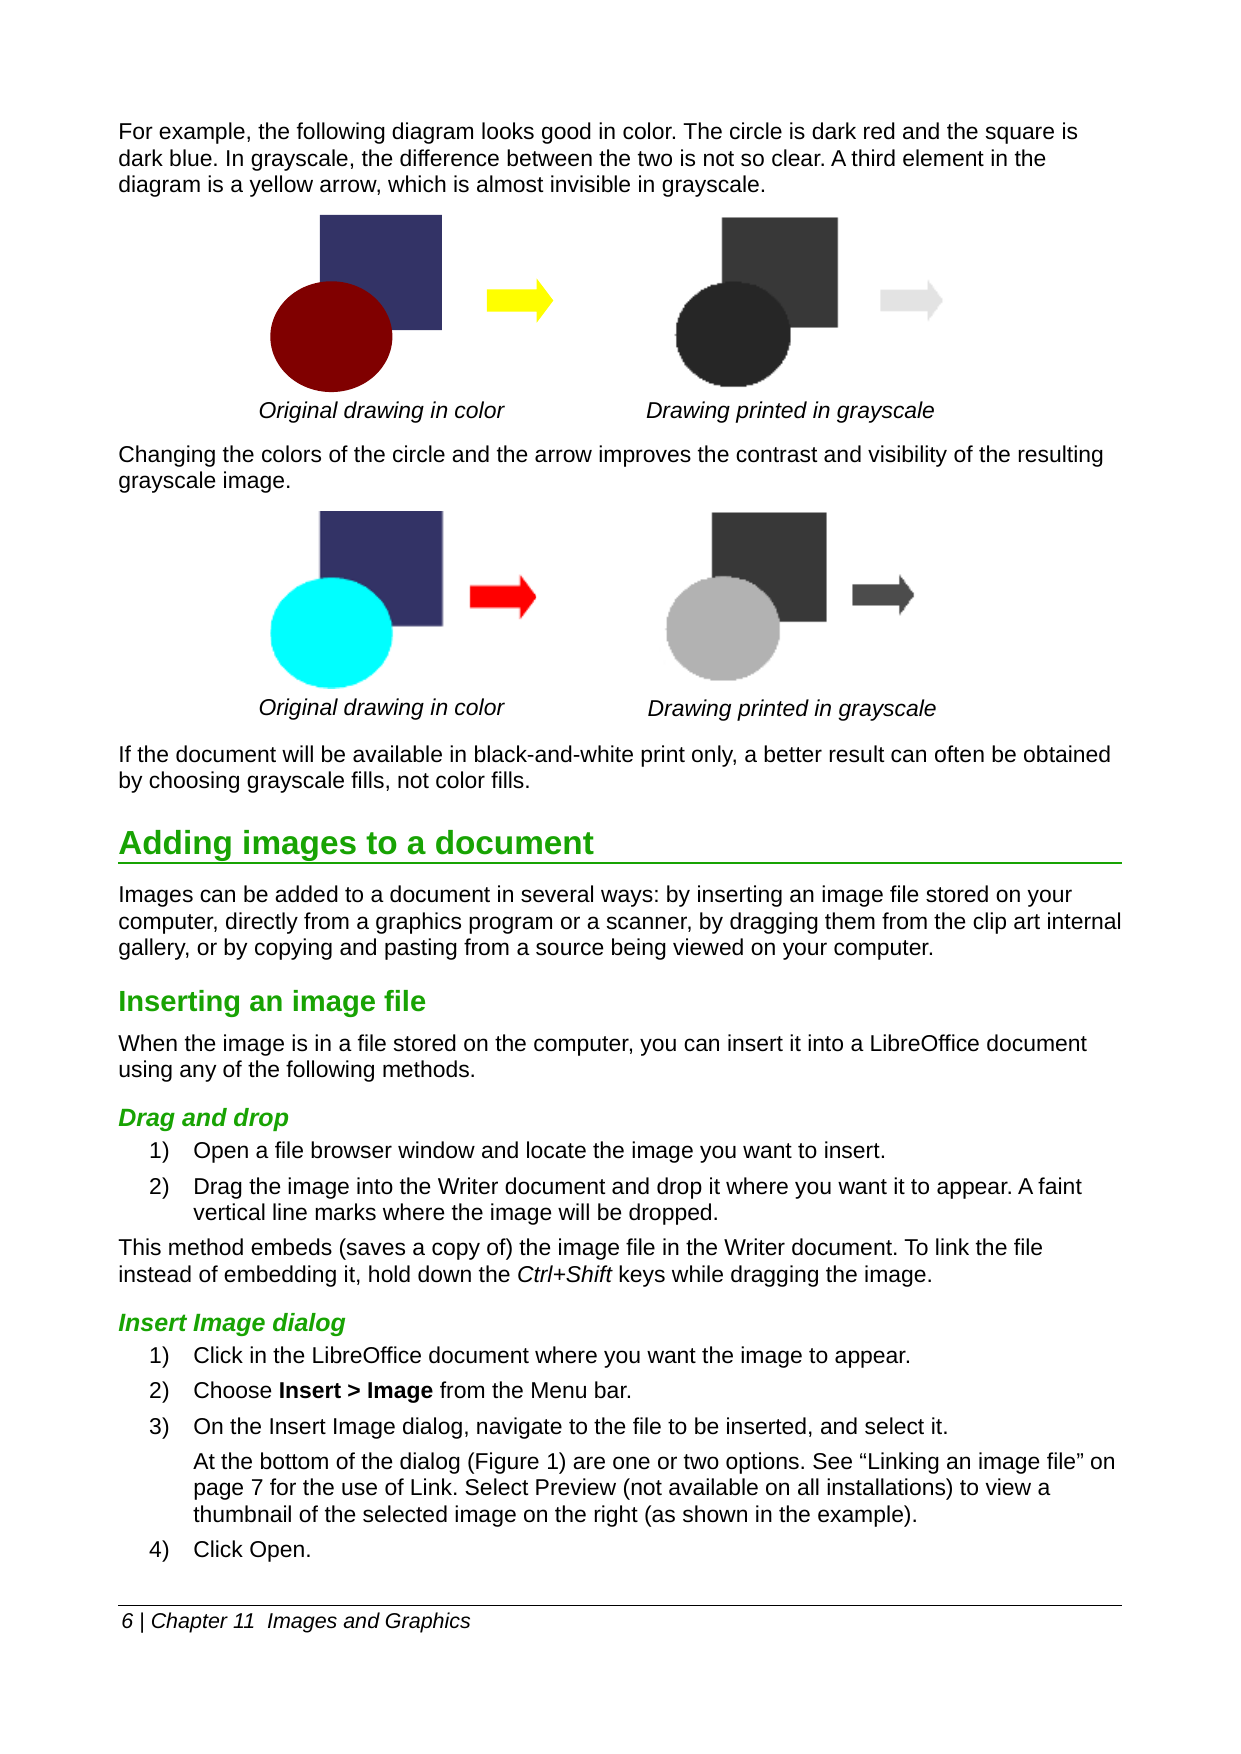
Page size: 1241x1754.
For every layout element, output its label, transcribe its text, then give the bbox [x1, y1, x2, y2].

list Choose Insert > Image from the Menu bar. [169, 1377, 1122, 1404]
picture [657, 215, 959, 392]
table_header Drawing printed in grayscale [648, 511, 981, 723]
list At the bottom of the dialog (Figure 1) are one or two options. See “Linking an image file” on page 7 for the use of Link. Select Preview (not available on all installations) to view a thumbnail of the selected image on the right (as shown in the example). [193, 1448, 1122, 1527]
subtitle Inserting an image file [118, 984, 1122, 1018]
text Images can be added to a document in several ways: by inserting an image file stored on your computer, directly from a graphics program or a scanner, by dragging them from the clip art internal gallery, or by copying and pasting from a source being viewed on your computer. [118, 881, 1122, 961]
list Open a file browser window and locate the image you want to insert. [169, 1137, 1122, 1164]
text If the document will be available in black-and-white print only, a better result can often be obtained by choosing grayscale fills, not color fills. [118, 741, 1122, 794]
text Changing the colors of the circle and the arrow improves the contrast and visibility of the resulting grayscale image. [118, 441, 1122, 493]
list On the Insert Image dialog, navigate to the file to be inserted, and select it. [169, 1413, 1122, 1439]
list Drag the image into the Writer document and drop it where you want it to appear. A faint vertical line marks where the image will be dropped. [169, 1173, 1122, 1225]
text For example, the following diagram looks good in color. The circle is dark red and the square is dark blue. In grayscale, the difference between the two is not so clear. A third element in the diagram is a yellow arrow, which is almost invisible in grayscale. [118, 118, 1122, 197]
subtitle Adding images to a document [118, 823, 1122, 862]
text When the image is in a file stored on the computer, you can insert it into a LibreOffice document using any of the following methods. [118, 1029, 1122, 1082]
picture [659, 511, 927, 689]
table_header Original drawing in color [258, 511, 647, 723]
subtitle Drag and drop [118, 1103, 1122, 1132]
subtitle Insert Image dialog [118, 1308, 1122, 1336]
list Click in the LibreOffice document where you want the image to appear. [169, 1342, 1122, 1369]
table_header Drawing printed in grayscale [646, 215, 982, 423]
list Click Open. [169, 1536, 1122, 1562]
picture [270, 511, 537, 689]
text This method embeds (saves a copy of) the image file in the Writer document. To link the file instead of embedding it, hold down the Ctrl+Shift keys while dragging the image. [118, 1234, 1122, 1287]
table_header Original drawing in color [258, 215, 646, 423]
